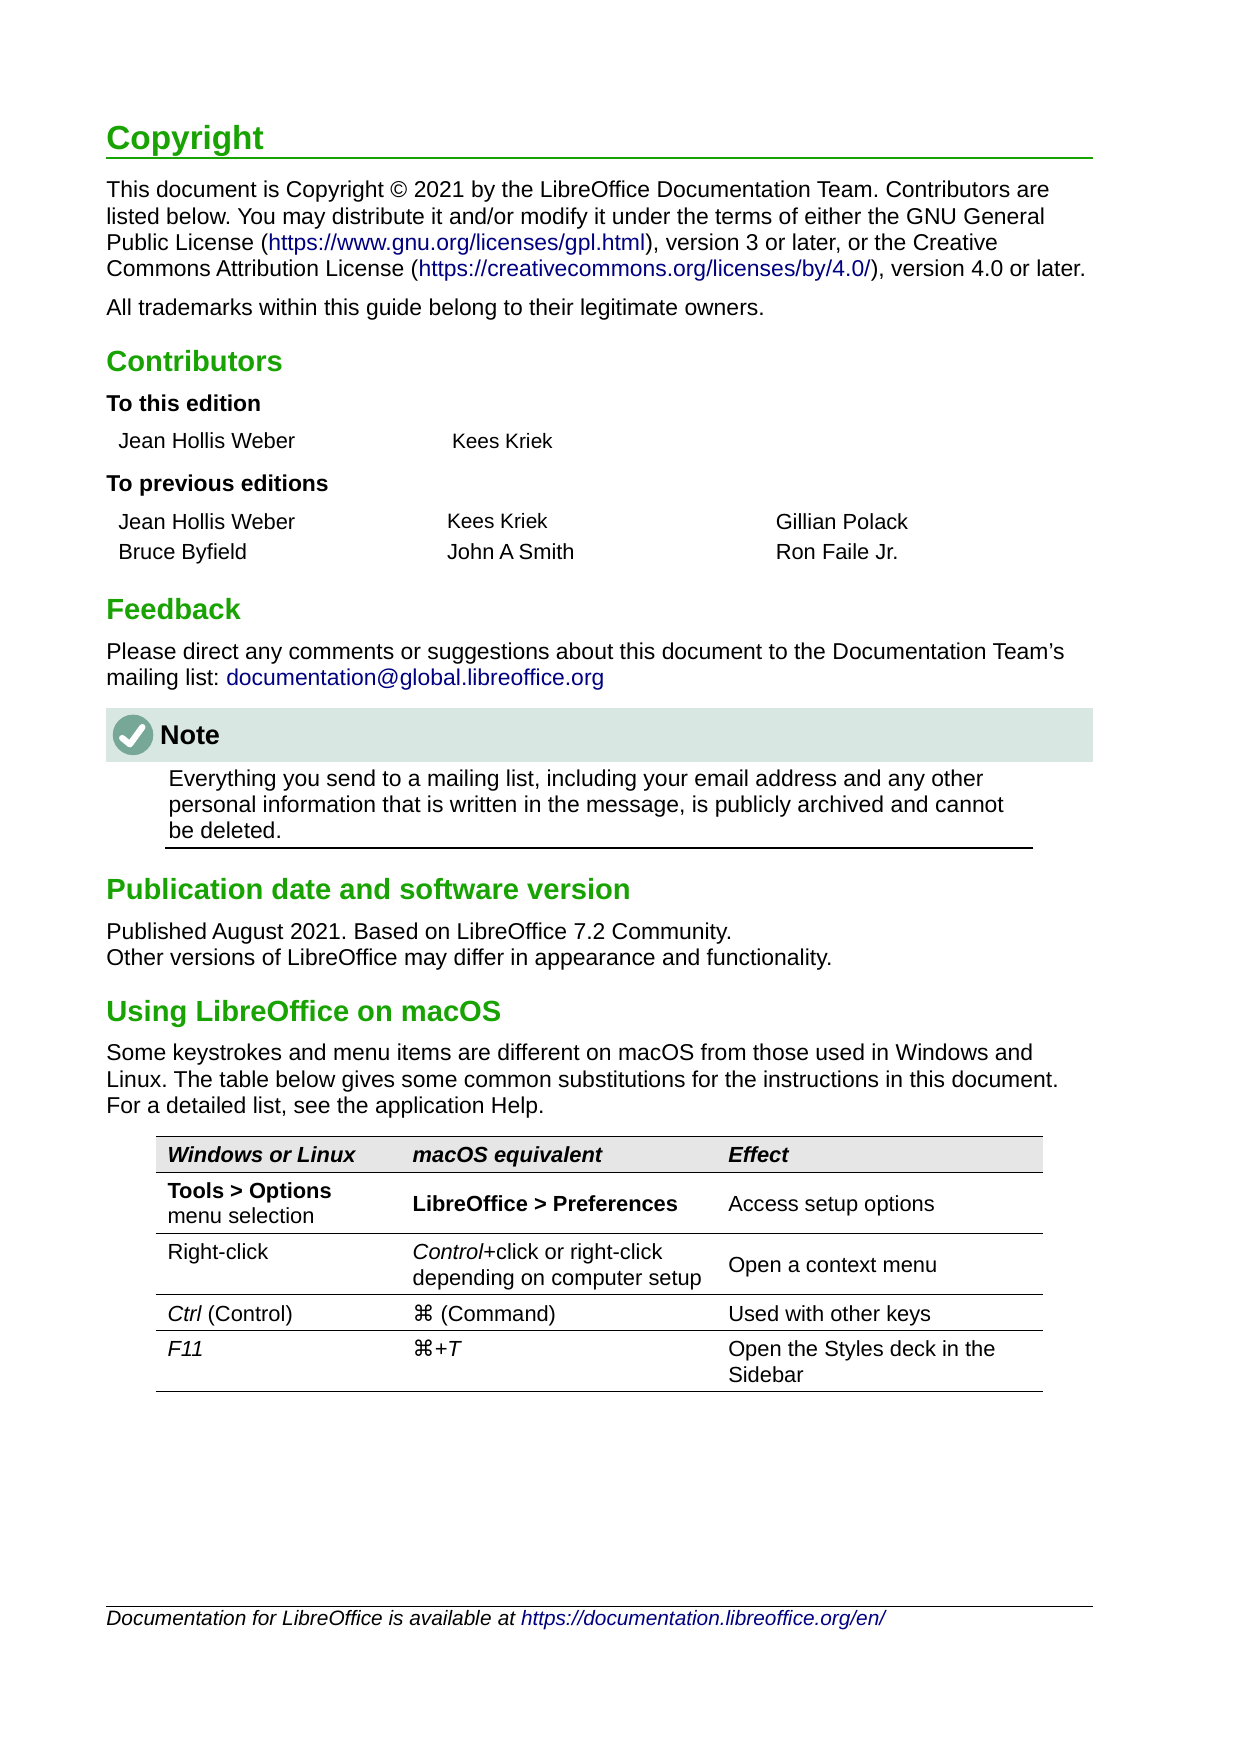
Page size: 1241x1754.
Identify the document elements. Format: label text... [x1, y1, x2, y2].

subtitle Note [106, 708, 1093, 762]
table_header macOS equivalent [401, 1137, 716, 1172]
text Published August 2021. Based on LibreOffice 7.2 Community. Other versions of LibreOffice may differ in appearance and functionality. [106, 918, 1093, 970]
text Everything you send to a mailing list, including your email address and any other personal information that is written in the message, is publicly archived and cannot be deleted. [165, 762, 1033, 847]
table_header Kees Kriek [440, 429, 766, 458]
subtitle Publication date and software version [106, 872, 1093, 906]
subtitle Contributors [106, 344, 1093, 378]
table_cell Used with other keys [716, 1295, 1043, 1330]
table_cell John A Smith [435, 539, 764, 569]
text To this edition [106, 389, 1093, 416]
table_cell ⌘+T [401, 1331, 716, 1391]
table_cell Access setup options [716, 1173, 1043, 1233]
table_cell Tools > Options menu selection [156, 1173, 401, 1233]
subtitle Feedback [106, 592, 1093, 626]
text Some keystrokes and menu items are different on macOS from those used in Windows and Linux. The table below gives some common substitutions for the instructions in this document. For a detailed list, see the application Help. [106, 1039, 1093, 1118]
text This document is Copyright © 2021 by the LibreOffice Documentation Team. Contributors are listed below. You may distribute it and/or modify it under the terms of either the GNU General Public License (https://www.gnu.org/licenses/gpl.html), version 3 or later, or the Creative Commons Attribution License (https://creativecommons.org/licenses/by/4.0/), version 4.0 or later. [106, 176, 1093, 282]
table_cell Ctrl (Control) [156, 1295, 401, 1330]
table_header Effect [716, 1137, 1043, 1172]
text All trademarks within this guide belong to their legitimate owners. [106, 294, 1093, 321]
text Please direct any comments or suggestions about this document to the Documentation Team’s mailing list: documentation@global.libreoffice.org [106, 638, 1093, 690]
table_header Gillian Polack [764, 509, 1093, 539]
subtitle Using LibreOffice on macOS [106, 994, 1093, 1028]
table_cell Bruce Byfield [106, 539, 435, 569]
table_cell Ron Faile Jr. [764, 539, 1093, 569]
table_header Kees Kriek [435, 509, 764, 539]
subtitle Copyright [106, 118, 1093, 157]
table_header Windows or Linux [156, 1137, 401, 1172]
table_cell Right-click [156, 1234, 401, 1294]
table_header [766, 429, 1093, 458]
table_header Jean Hollis Weber [106, 509, 435, 539]
table_cell Open a context menu [716, 1234, 1043, 1294]
table_cell Open the Styles deck in the Sidebar [716, 1331, 1043, 1391]
table_cell F11 [156, 1331, 401, 1391]
text To previous editions [106, 470, 1093, 496]
table_header Jean Hollis Weber [106, 429, 440, 458]
table_cell Control+click or right-click depending on computer setup [401, 1234, 716, 1294]
table_cell ⌘ (Command) [401, 1295, 716, 1330]
table_cell LibreOffice > Preferences [401, 1173, 716, 1233]
